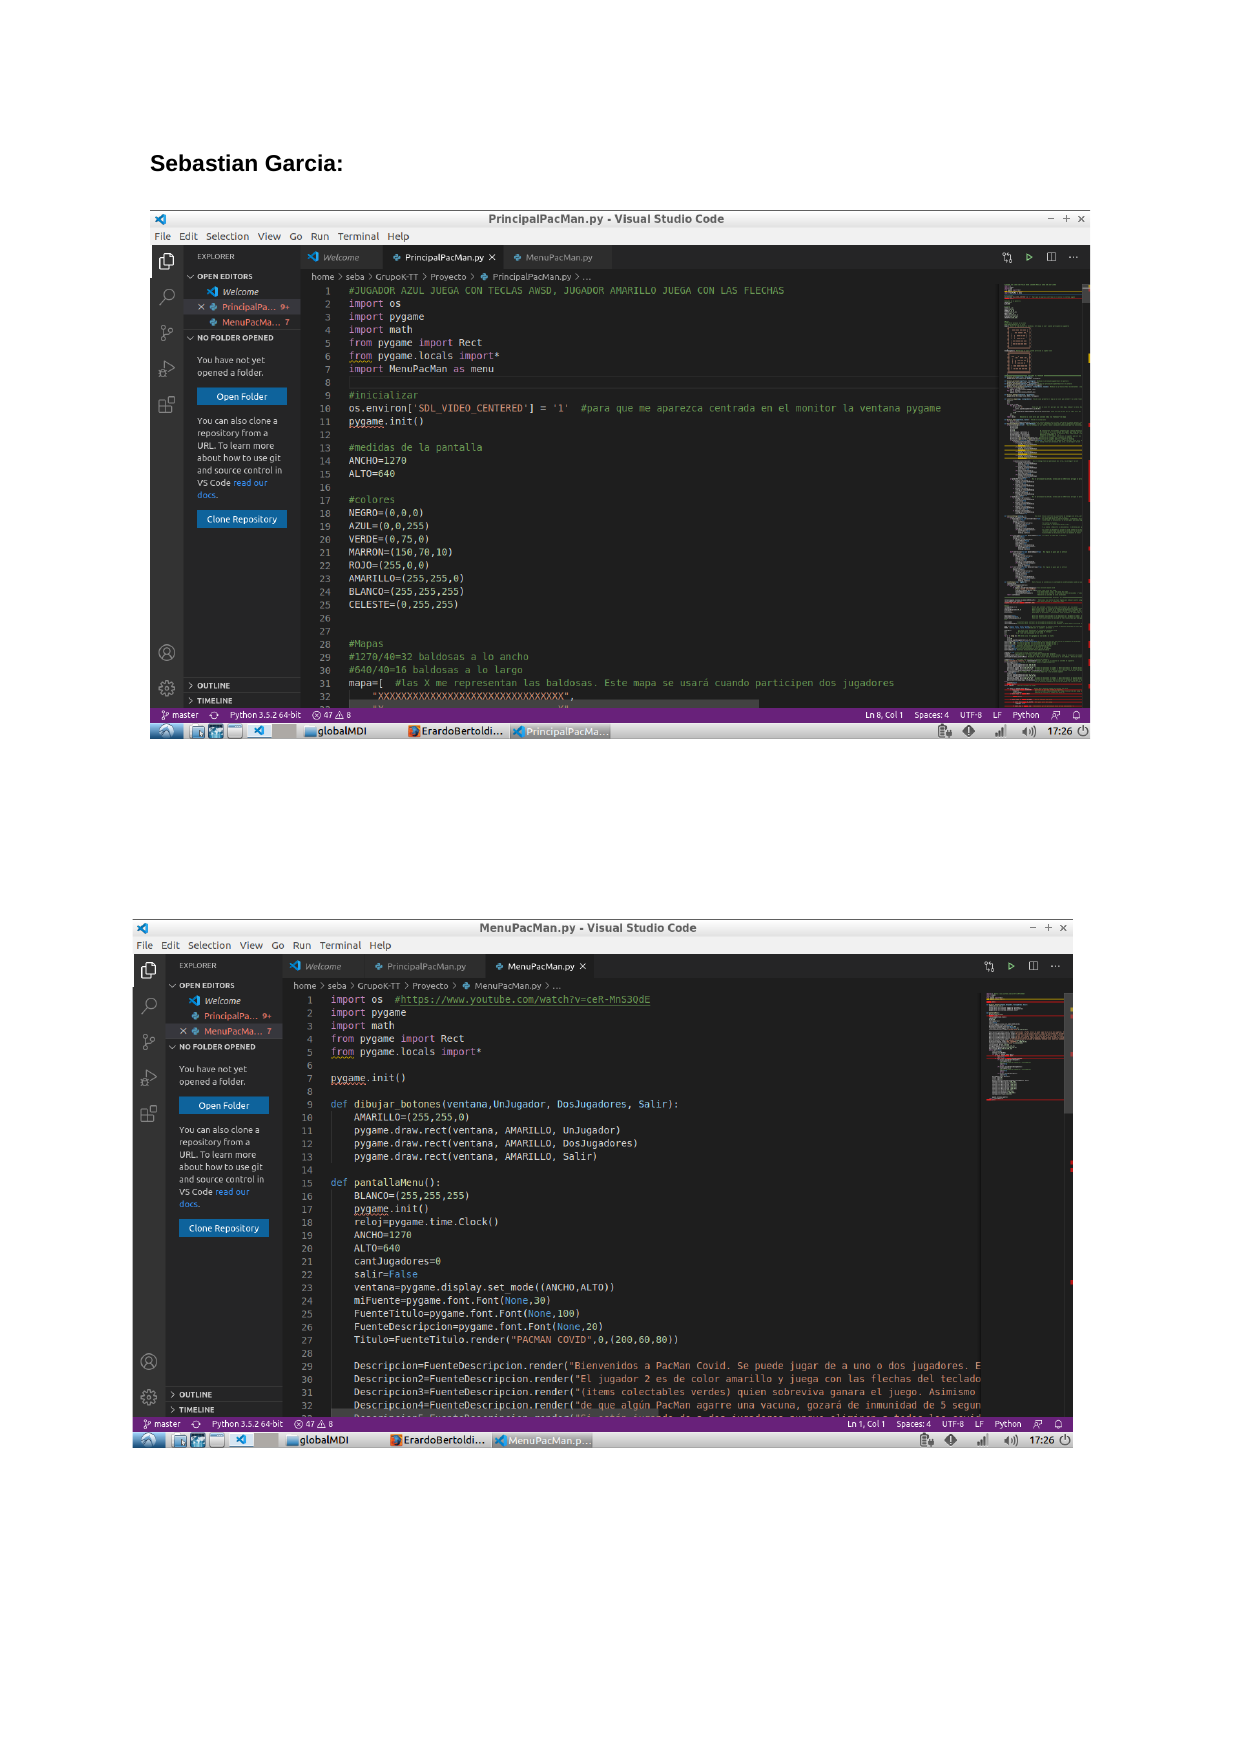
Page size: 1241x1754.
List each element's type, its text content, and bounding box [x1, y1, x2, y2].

picture [150, 210, 1091, 739]
picture [132, 919, 1073, 1448]
text Sebastian Garcia: [150, 150, 1090, 176]
